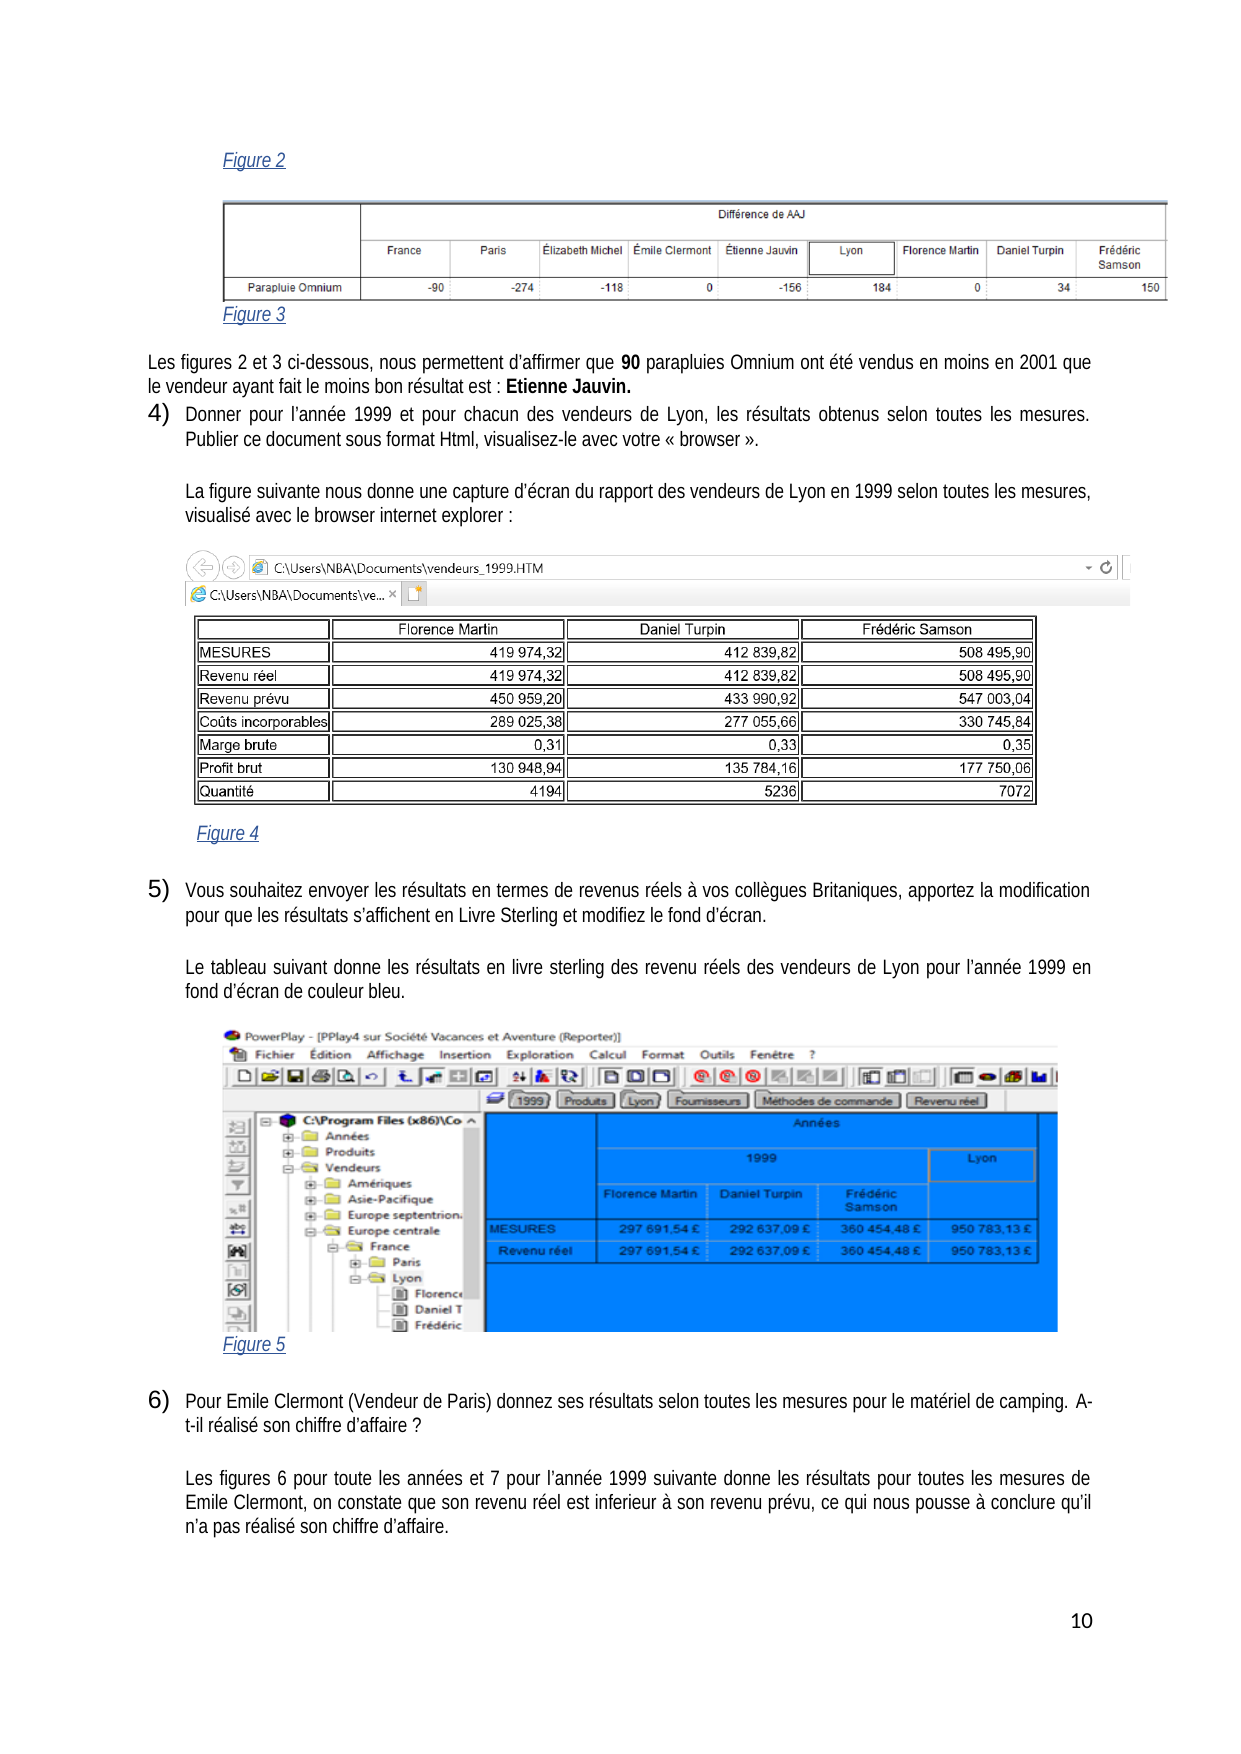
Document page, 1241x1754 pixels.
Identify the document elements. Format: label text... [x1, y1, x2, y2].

text Figure 3 [223, 302, 1093, 326]
text Figure 4 [185, 817, 1093, 845]
text La figure suivante nous donne une capture d’écran du rapport des vendeurs de Lyon en 1999 selon toutes les mesures, visualisé avec le browser internet explorer : [185, 479, 1093, 527]
text Le tableau suivant donne les résultats en livre sterling des revenu réels des vendeurs de Lyon pour l’année 1999 en fond d’écran de couleur bleu. [185, 955, 1093, 1003]
list Pour Emile Clermont (Vendeur de Paris) donnez ses résultats selon toutes les mesures pour le matériel de camping. A-t-il réalisé son chiffre d’affaire ? [148, 1385, 1093, 1437]
text Figure 2 [223, 148, 1093, 172]
text Figure 5 [223, 1332, 1093, 1356]
text Les figures 6 pour toute les années et 7 pour l’année 1999 suivante donne les résultats pour toutes les mesures de Emile Clermont, on constate que son revenu réel est inferieur à son revenu prévu, ce qui nous pousse à conclure qu’il n’a pas réalisé son chiffre d’affaire. [185, 1466, 1093, 1538]
list Vous souhaitez envoyer les résultats en termes de revenus réels à vos collègues Britaniques, apportez la modification pour que les résultats s’affichent en Livre Sterling et modifiez le fond d’écran. [148, 874, 1093, 926]
text Les figures 2 et 3 ci-dessous, nous permettent d’affirmer que 90 parapluies Omnium ont été vendus en moins en 2001 que le vendeur ayant fait le moins bon résultat est : Etienne Jauvin. [148, 350, 1093, 398]
list Donner pour l’année 1999 et pour chacun des vendeurs de Lyon, les résultats obtenus selon toutes les mesures. Publier ce document sous format Html, visualisez-le avec votre « browser ». [148, 398, 1093, 451]
